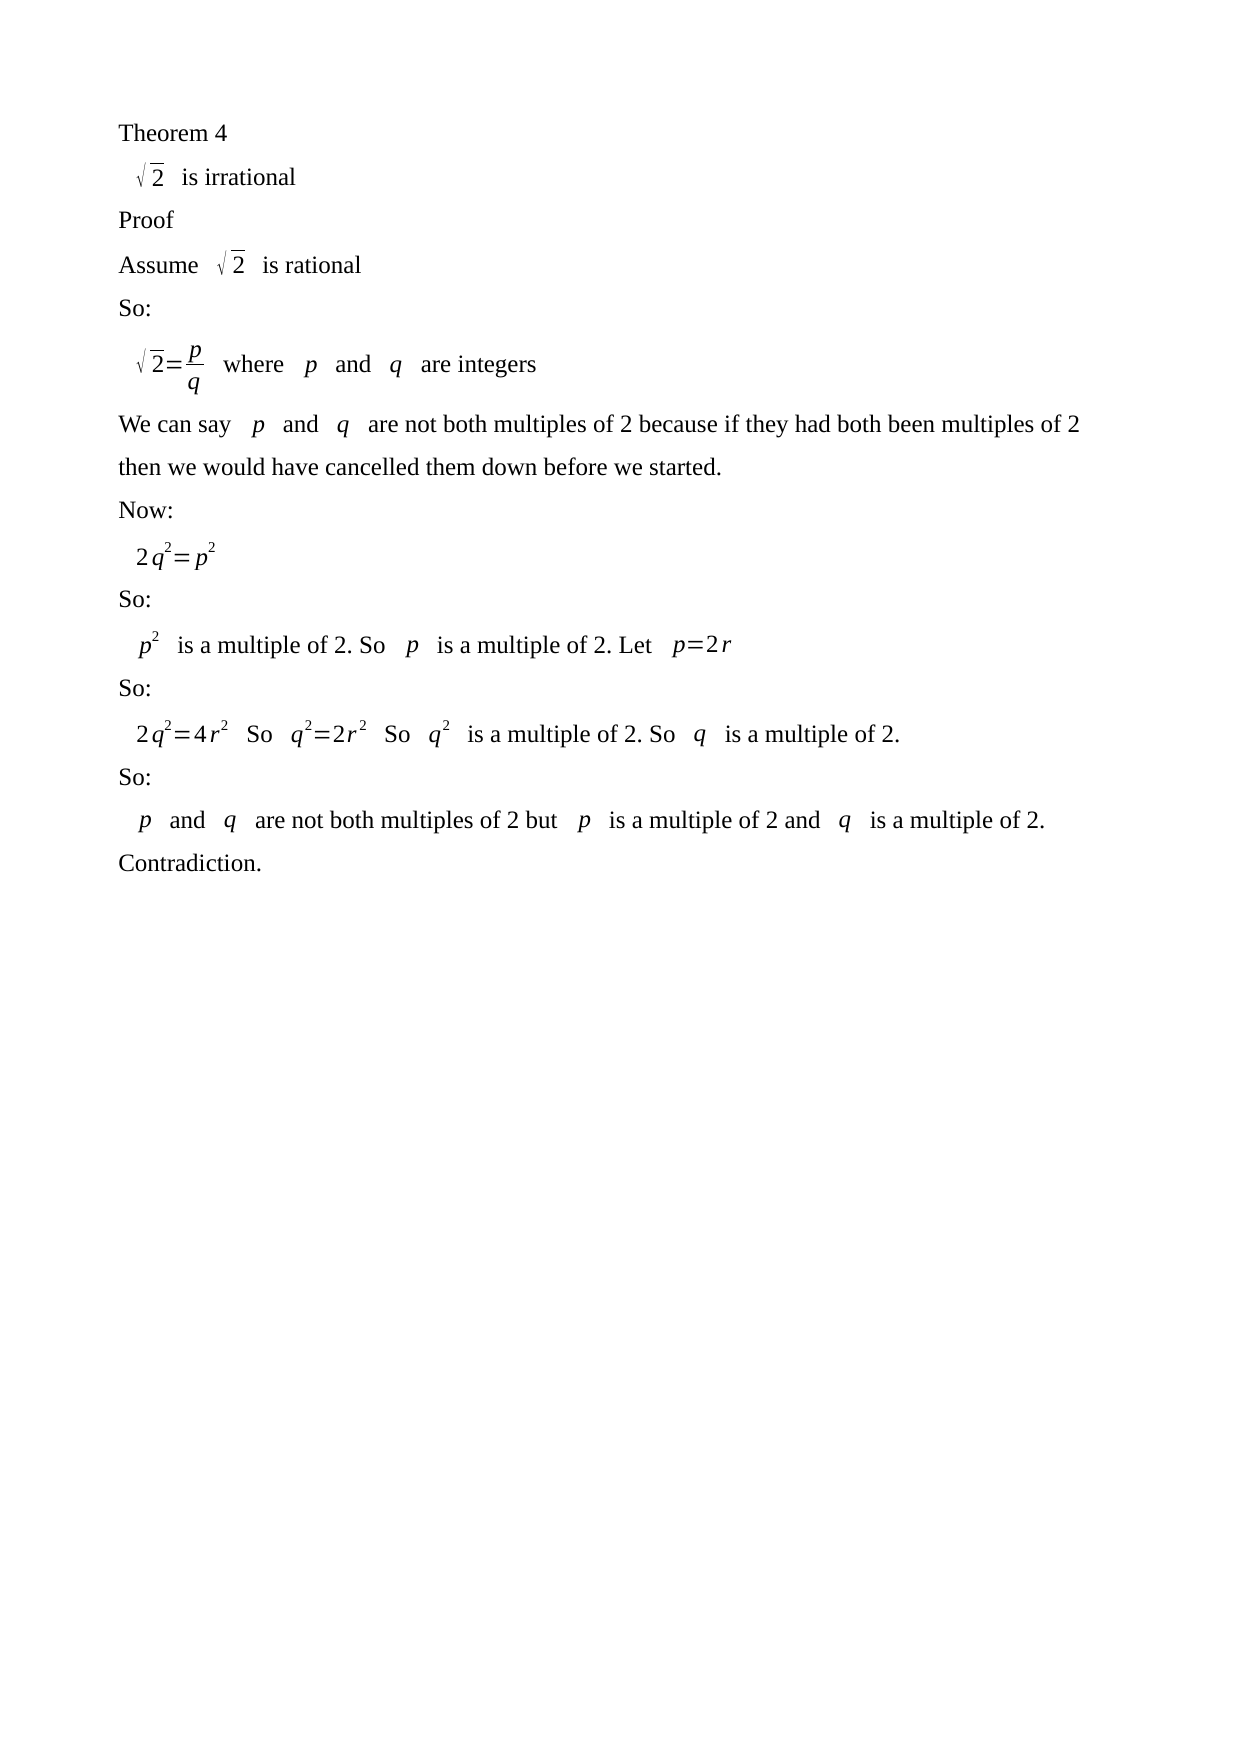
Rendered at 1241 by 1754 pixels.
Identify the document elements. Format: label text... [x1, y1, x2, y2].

text Assumeis rational [118, 249, 1122, 278]
text Contradiction. [118, 848, 1122, 877]
text is irrational [118, 161, 1122, 191]
text whereandare integers [118, 336, 1122, 395]
text So: [118, 762, 1122, 791]
text So: [118, 584, 1122, 613]
text Now: [118, 496, 1122, 524]
text is a multiple of 2. Sois a multiple of 2. Let [118, 627, 1122, 659]
text SoSois a multiple of 2. Sois a multiple of 2. [118, 716, 1122, 747]
text So: [118, 293, 1122, 322]
text Theorem 4 [118, 118, 1122, 147]
text andare not both multiples of 2 butis a multiple of 2 andis a multiple of 2. [118, 805, 1122, 834]
text We can sayandare not both multiples of 2 because if they had both been multiples of 2 then we would have cancelled them down before we started. [118, 409, 1122, 481]
text Proof [118, 206, 1122, 234]
text So: [118, 673, 1122, 702]
